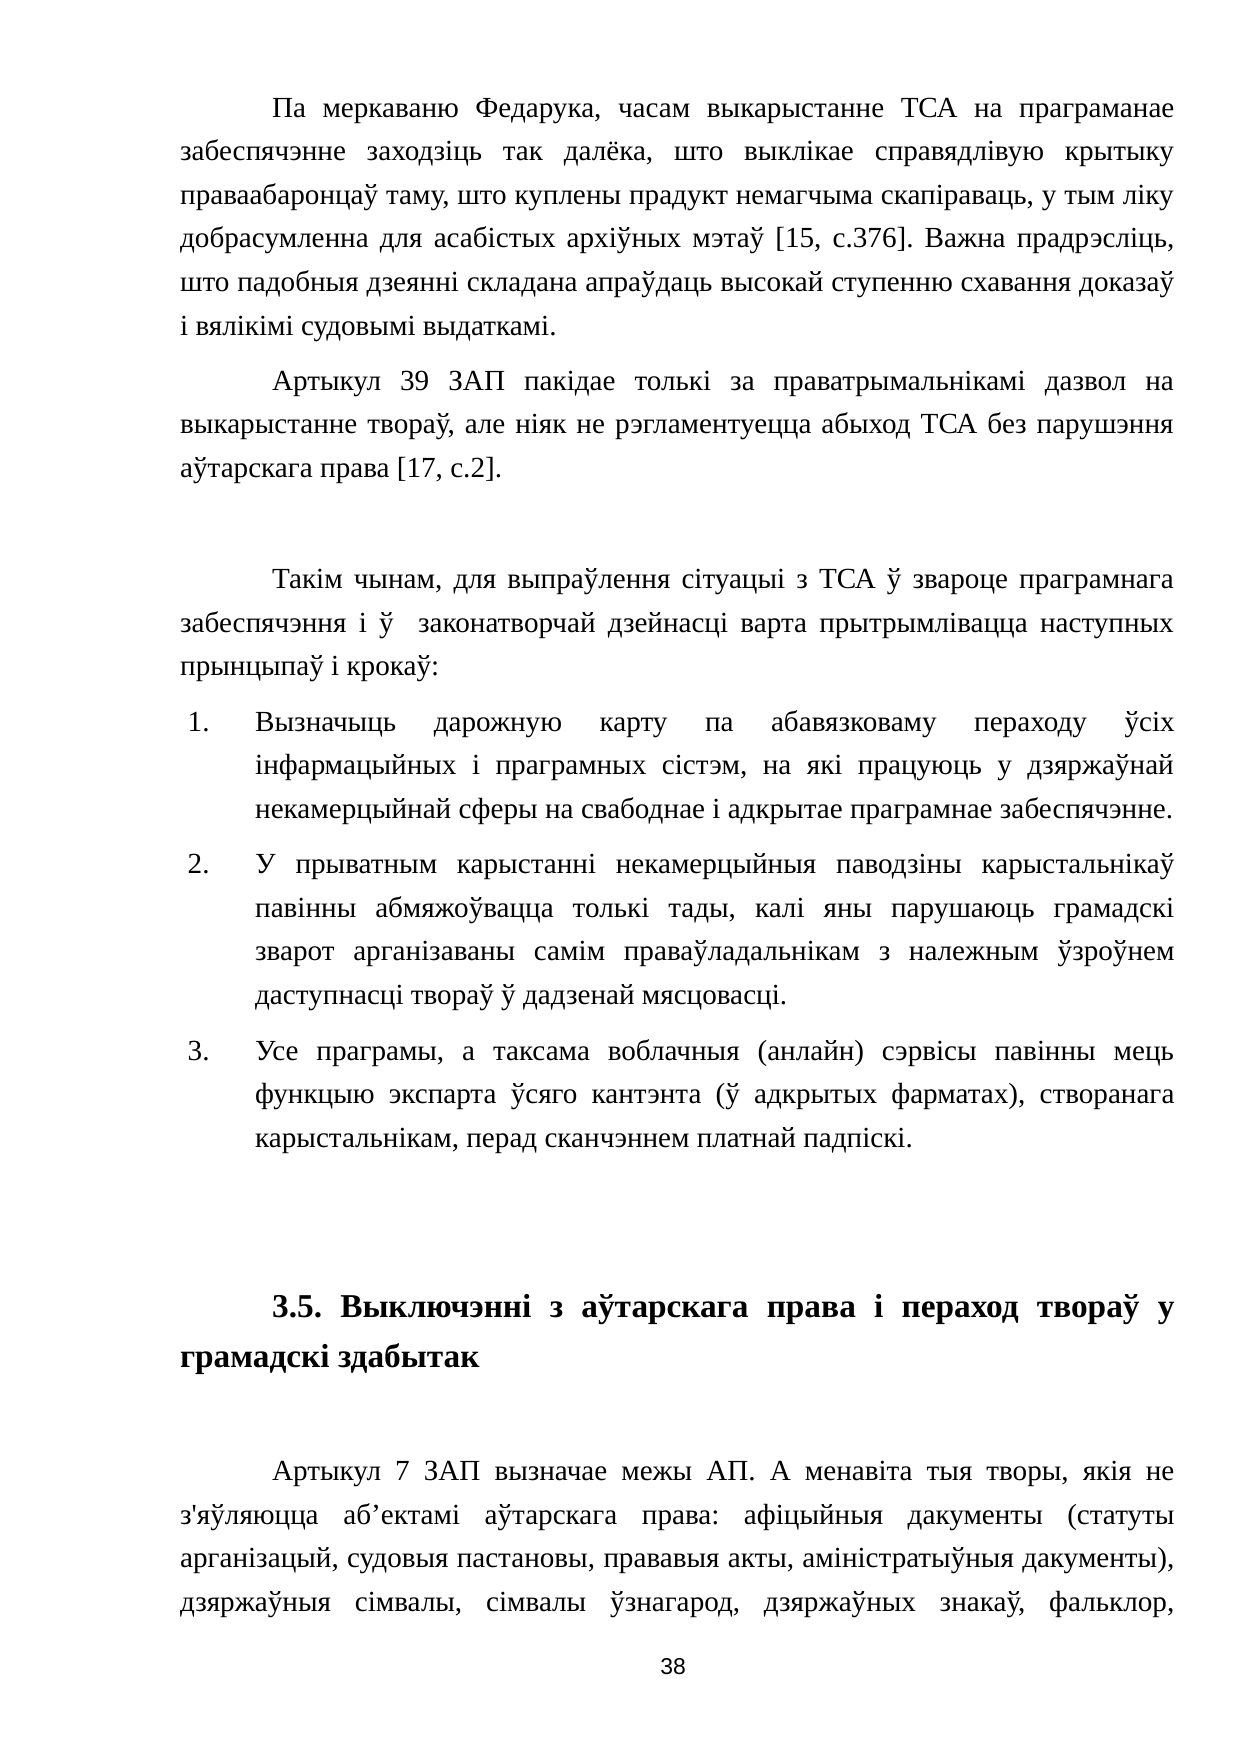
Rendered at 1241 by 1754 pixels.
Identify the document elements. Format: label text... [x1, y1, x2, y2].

text Па меркаваню Федарука, часам выкарыстанне ТСА на праграманае забеспячэнне заходзіць так далёка, што выклікае справядлівую крытыку праваабаронцаў таму, што куплены прадукт немагчыма скапіраваць, у тым ліку добрасумленна для асабістых архіўных мэтаў [15, с.376]. Важна прадрэсліць, што падобныя дзеянні складана апраўдаць высокай ступенню схавання доказаў і вялікімі судовымі выдаткамі. [180, 90, 1175, 341]
list Вызначыць дарожную карту па абавязковаму пераходу ўсіх інфармацыйных і праграмных сістэм, на які працуюць у дзяржаўнай некамерцыйнай сферы на свабоднае і адкрытае праграмнае забеспячэнне. [187, 704, 1175, 824]
text Артыкул 7 ЗАП вызначае межы АП. А менавіта тыя творы, якія не з'яўляюцца аб’ектамі аўтарскага права: афіцыйныя дакументы (статуты арганізацый, судовыя пастановы, прававыя акты, аміністратыўныя дакументы), дзяржаўныя сімвалы, сімвалы ўзнагарод, дзяржаўных знакаў, фальклор, [180, 1453, 1175, 1617]
list Усе праграмы, а таксама воблачныя (анлайн) сэрвісы павінны мець функцыю экспарта ўсяго кантэнта (ў адкрытых фарматах), створанага карыстальнікам, перад сканчэннем платнай падпіскі. [187, 1033, 1175, 1153]
list У прыватным карыстанні некамерцыйныя паводзіны карыстальнікаў павінны абмяжоўвацца толькі тады, калі яны парушаюць грамадскі зварот арганізаваны самім праваўладальнікам з належным ўзроўнем даступнасці твораў ў дадзенай мясцовасці. [187, 846, 1175, 1011]
text Артыкул 39 ЗАП пакідае толькі за праватрымальнікамі дазвол на выкарыстанне твораў, але ніяк не рэгламентуецца абыход ТСА без парушэння аўтарскага права [17, с.2]. [180, 363, 1175, 484]
text Такім чынам, для выпраўлення сітуацыі з ТСА ў звароце праграмнага забеспячэння і ў законатворчай дзейнасці варта прытрымлівацца наступных прынцыпаў і крокаў: [180, 561, 1175, 682]
subtitle 3.5. Выключэнні з аўтарскага права і пераход твораў у грамадскі здабытак [180, 1286, 1175, 1374]
